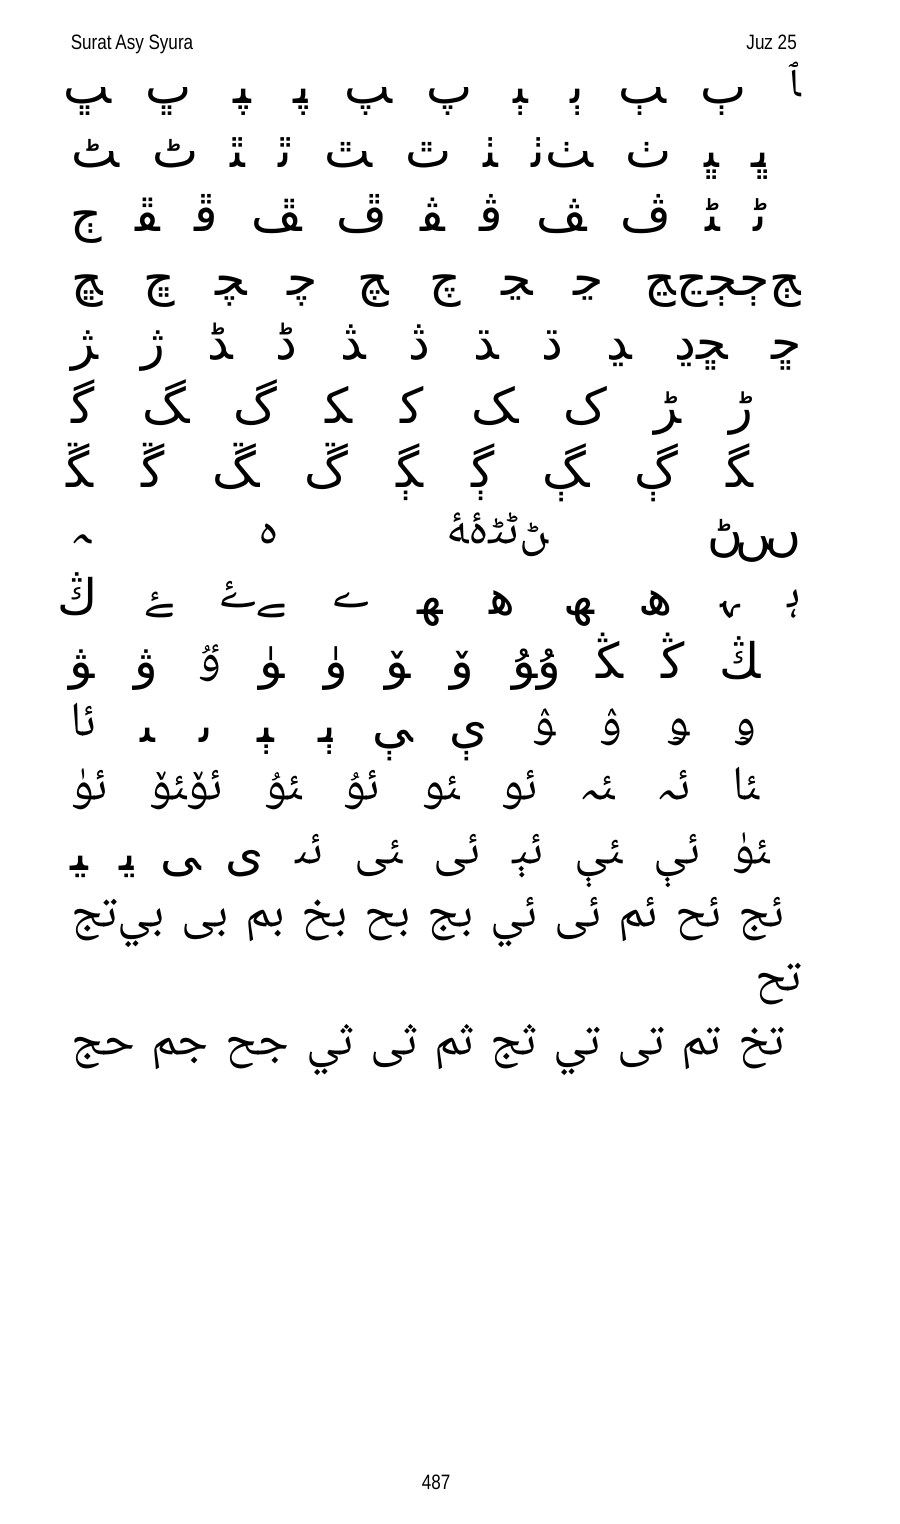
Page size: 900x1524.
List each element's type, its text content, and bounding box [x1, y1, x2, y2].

text ﯫ ﯬ ﯭ ﯮ ﯯ ﯰ ﯱ ﯲﯳ ﯴ [71, 762, 801, 826]
text ﭨ ﭩ ﭪ ﭫ ﭬ ﭭ ﭮ ﭯ ﭰ ﭱ ﭲ [71, 188, 801, 252]
text ﰀ ﰁ ﰂ ﰃ ﰄ ﰅ ﰆ ﰇ ﰈ ﰉ ﰊﰋ ﰌ [71, 890, 801, 1018]
text ﭑ ﭒ ﭓ ﭔ ﭕ ﭖ ﭗ ﭘ ﭙ ﭚ ﭛ [71, 60, 801, 124]
text ﰍ ﰎ ﰏ ﰐ ﰑ ﰒ ﰓ ﰔ ﰕ ﰖ ﰗ [71, 1018, 801, 1082]
text ﯔ ﯕ ﯖ ﯗﯘ ﯙ ﯚ ﯛ ﯜ ﯝ ﯞ ﯟ [71, 635, 801, 698]
text ﭜ ﭝ ﭞ ﭟﭠ ﭡ ﭢ ﭣ ﭤ ﭥ ﭦ ﭧ [71, 124, 801, 188]
text ﮌ ﮍ ﮎ ﮏ ﮐ ﮑ ﮒ ﮓ ﮔ [71, 379, 801, 443]
text ﭳﭴﭵﭶﭷ ﭸ ﭹ ﭺ ﭻ ﭼ ﭽ ﭾ ﭿ [71, 252, 801, 315]
text ﮕ ﮖ ﮗ ﮘ ﮙ ﮚ ﮛ ﮜ ﮝ [71, 443, 801, 507]
text ﯵ ﯶ ﯷ ﯸ ﯹ ﯺ ﯻ ﯼ ﯽ ﯾ ﯿ [71, 826, 801, 890]
text ﮨ ﮩ ﮪ ﮫ ﮬ ﮭ ﮮ ﮯﮰ ﮱ ﯓ [71, 571, 801, 635]
text ﮀ ﮁﮂ ﮃ ﮄ ﮅ ﮆ ﮇ ﮈ ﮉ ﮊ ﮋ [71, 315, 801, 379]
text ﯠ ﯡ ﯢ ﯣ ﯤ ﯥ ﯦ ﯧ ﯨ ﯩ ﯪ [71, 698, 801, 762]
text ﮞﮟﮠ ﮡﮢﮣﮤﮥ ﮦ ﮧ [71, 507, 801, 571]
